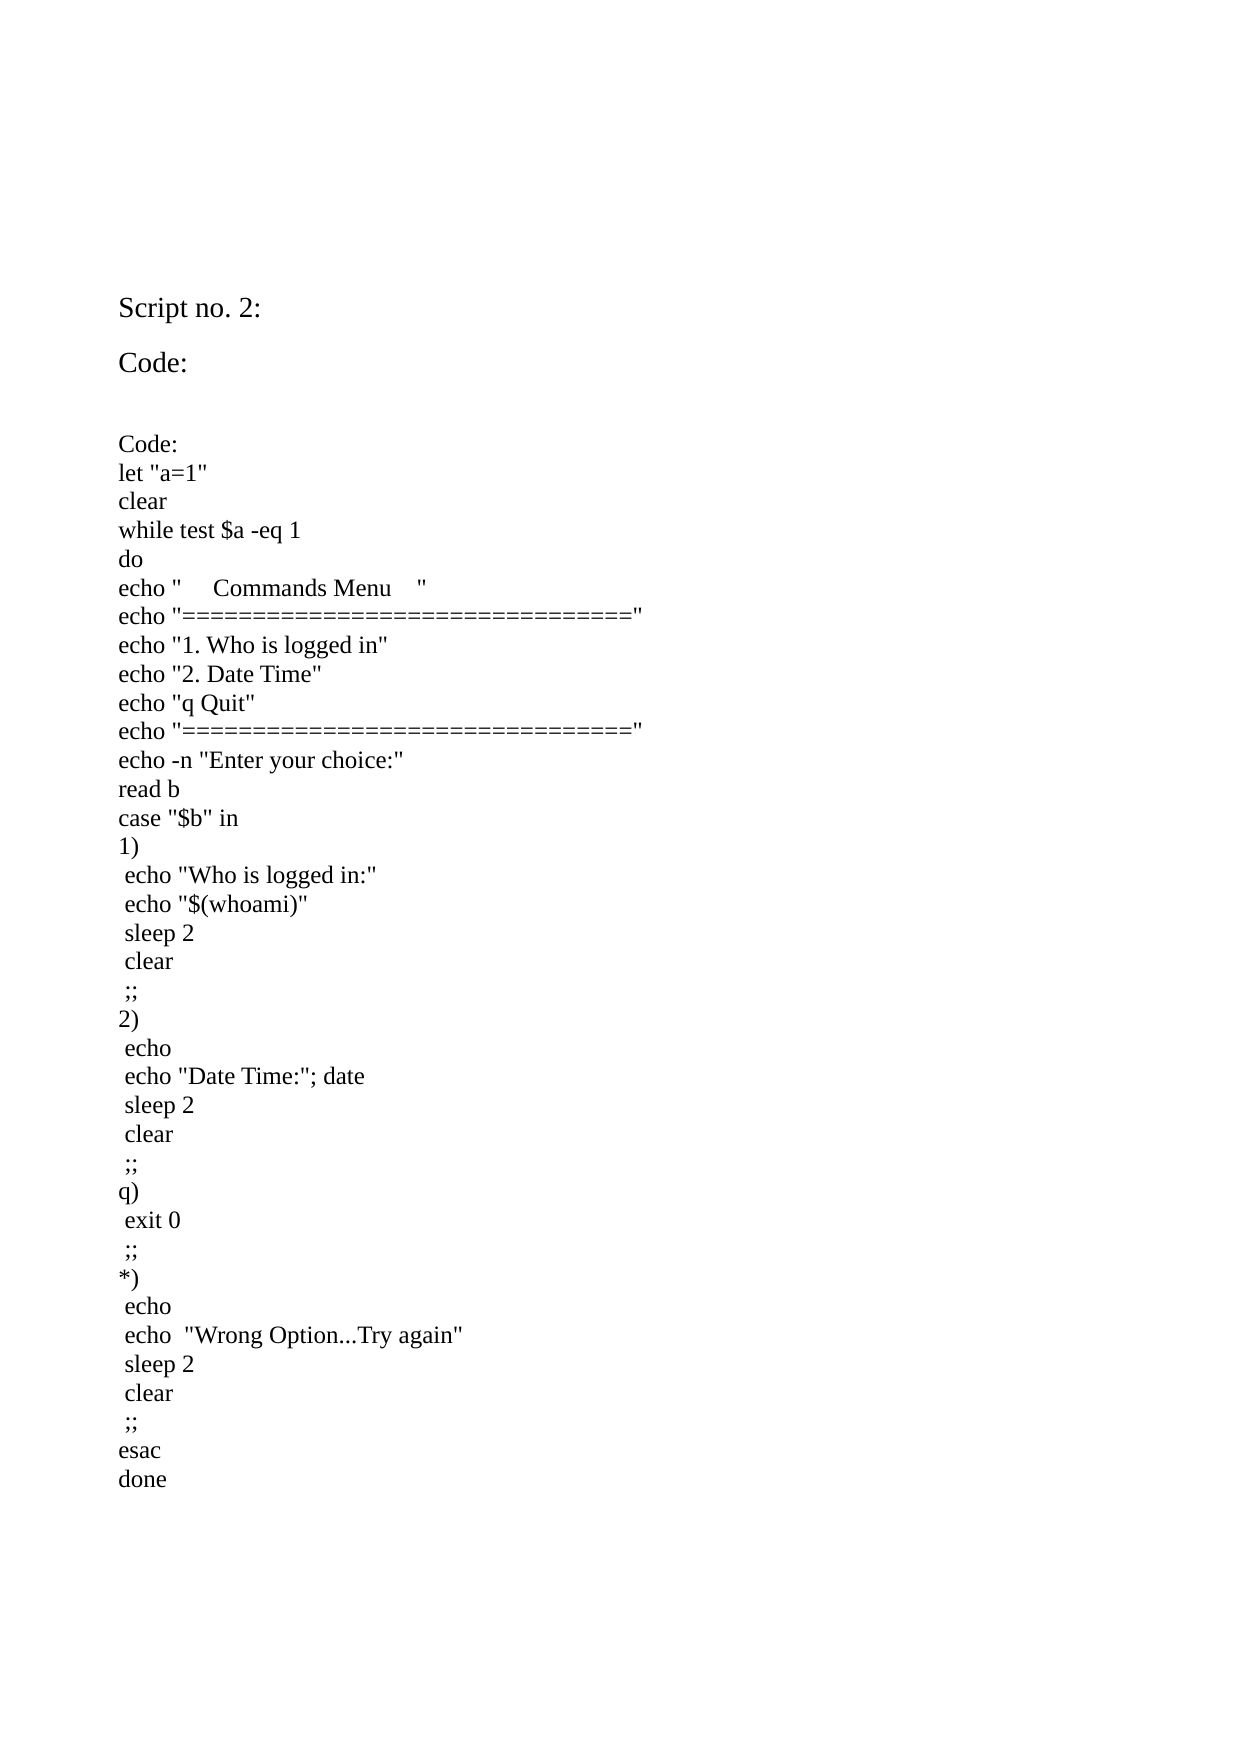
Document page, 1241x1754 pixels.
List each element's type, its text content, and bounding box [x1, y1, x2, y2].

text echo "Wrong Option...Try again" [118, 1320, 1122, 1349]
text Code: [118, 429, 1122, 458]
text sleep 2 [118, 1090, 1122, 1119]
text echo [118, 1291, 1122, 1320]
text q) [118, 1176, 1122, 1205]
text ;; [118, 1406, 1122, 1435]
text echo "================================" [118, 601, 1122, 630]
text Script no. 2: [118, 291, 1122, 324]
text while test $a -eq 1 [118, 515, 1122, 544]
text echo " Commands Menu " [118, 573, 1122, 601]
text echo "$(whoami)" [118, 889, 1122, 918]
text clear [118, 1378, 1122, 1406]
text esac [118, 1435, 1122, 1464]
text sleep 2 [118, 1349, 1122, 1378]
text echo "2. Date Time" [118, 659, 1122, 688]
text 2) [118, 1004, 1122, 1033]
text let "a=1" [118, 458, 1122, 486]
text done [118, 1464, 1122, 1493]
text clear [118, 1119, 1122, 1148]
text clear [118, 946, 1122, 975]
text echo "1. Who is logged in" [118, 630, 1122, 659]
text sleep 2 [118, 918, 1122, 946]
text read b [118, 774, 1122, 803]
text clear [118, 486, 1122, 515]
text echo "Date Time:"; date [118, 1061, 1122, 1090]
text echo [118, 1033, 1122, 1061]
text ;; [118, 1148, 1122, 1176]
text Code: [118, 345, 1122, 379]
text *) [118, 1263, 1122, 1291]
text exit 0 [118, 1205, 1122, 1234]
text do [118, 544, 1122, 573]
text echo "Who is logged in:" [118, 860, 1122, 889]
text echo -n "Enter your choice:" [118, 745, 1122, 774]
text 1) [118, 831, 1122, 860]
text ;; [118, 1234, 1122, 1263]
text echo "================================" [118, 716, 1122, 745]
text echo "q Quit" [118, 688, 1122, 716]
text ;; [118, 975, 1122, 1004]
text case "$b" in [118, 803, 1122, 831]
